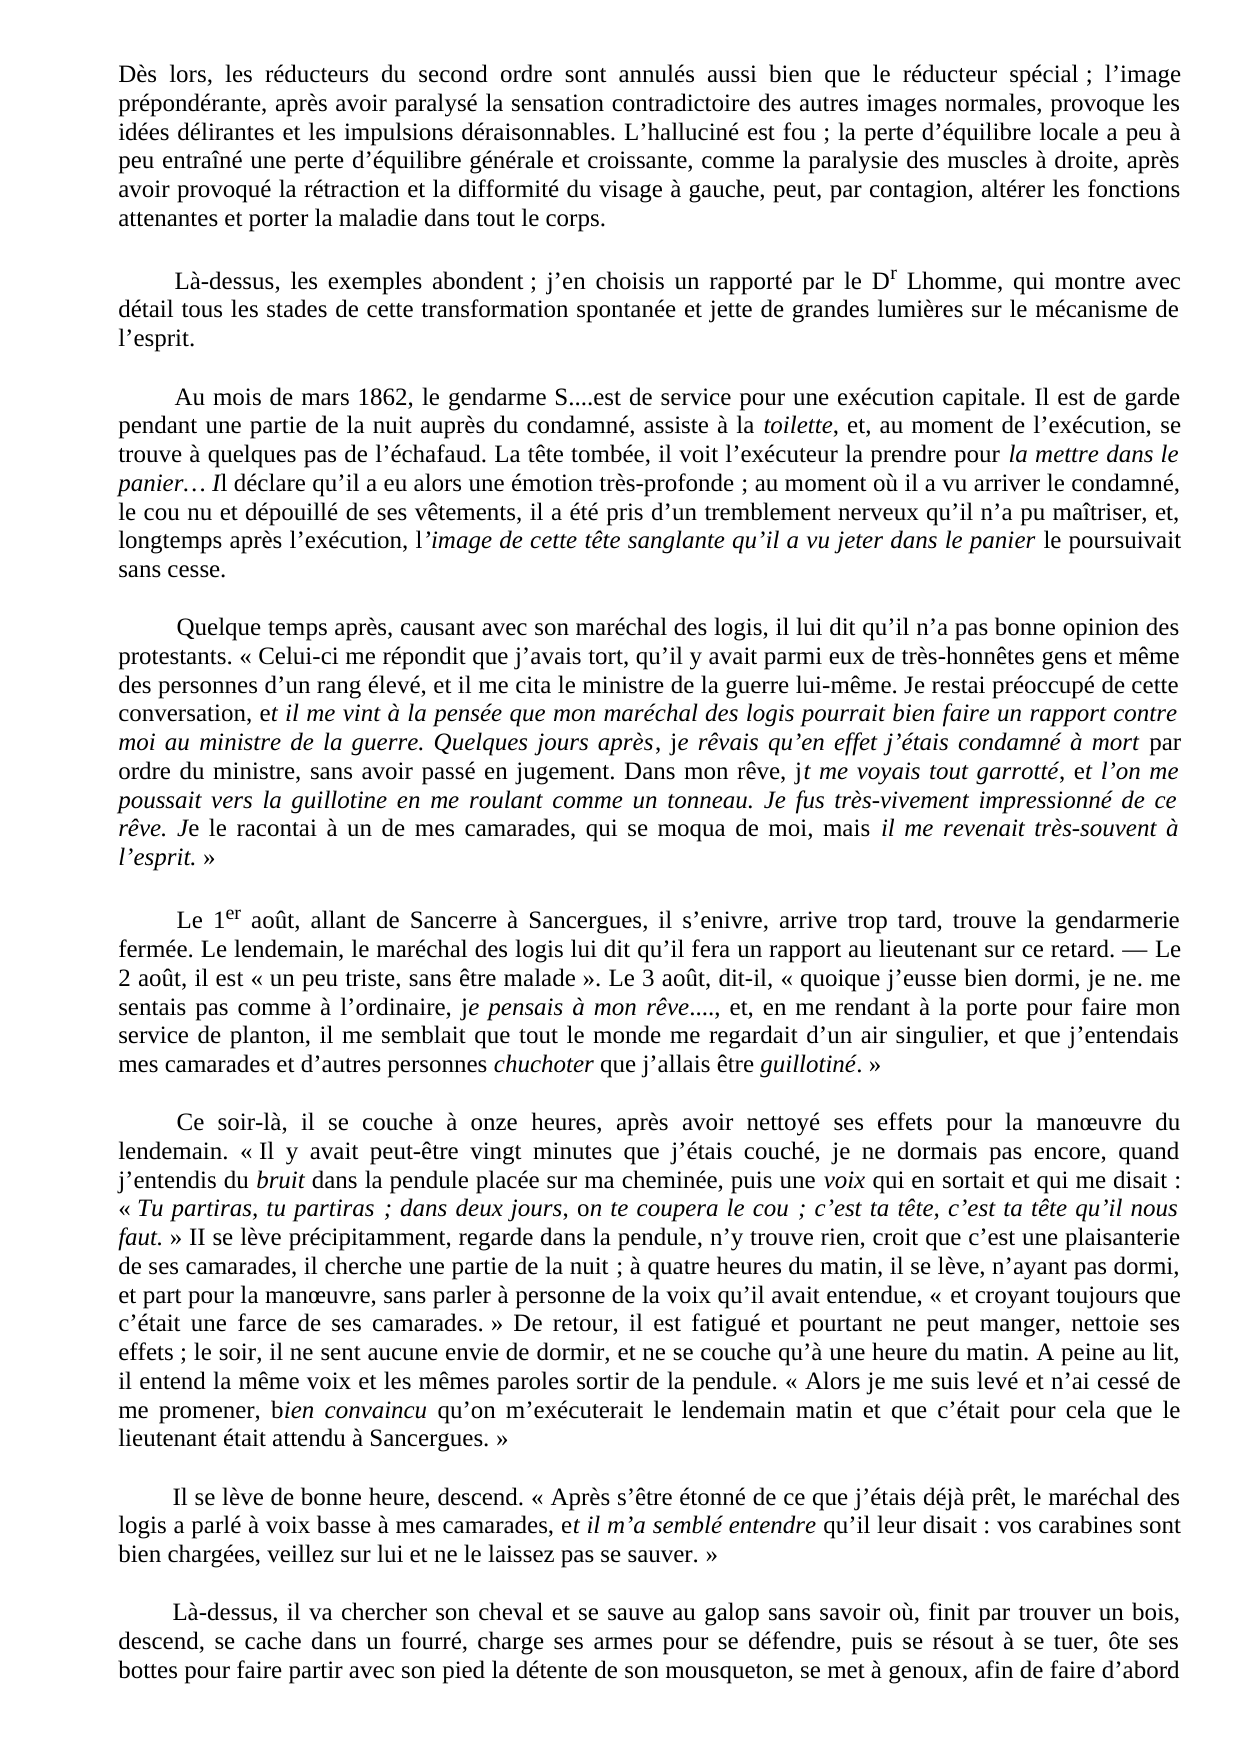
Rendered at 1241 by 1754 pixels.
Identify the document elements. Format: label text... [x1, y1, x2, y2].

text Le 1er août, allant de Sancerre à Sancergues, il s’enivre, arrive trop tard, trouve la gendarmerie fermée. Le lendemain, le maréchal des logis lui dit qu’il fera un rapport au lieutenant sur ce retard. — Le 2 août, il est « un peu triste, sans être malade ». Le 3 août, dit-il, « quoique j’eusse bien dormi, je ne. me sentais pas comme à l’ordinaire, je pensais à mon rêve...., et, en me rendant à la porte pour faire mon service de planton, il me semblait que tout le monde me regardait d’un air singulier, et que j’entendais mes camarades et d’autres personnes chuchoter que j’allais être guillotiné. » [118, 901, 1181, 1078]
text Dès lors, les réducteurs du second ordre sont annulés aussi bien que le réducteur spécial ; l’image prépondérante, après avoir paralysé la sensation contradictoire des autres images normales, provoque les idées délirantes et les impulsions déraisonnables. L’halluciné est fou ; la perte d’équilibre locale a peu à peu entraîné une perte d’équilibre générale et croissante, comme la paralysie des muscles à droite, après avoir provoqué la rétraction et la difformité du visage à gauche, peut, par contagion, altérer les fonctions attenantes et porter la maladie dans tout le corps. [118, 59, 1181, 232]
text Ce soir-là, il se couche à onze heures, après avoir nettoyé ses effets pour la manœuvre du lendemain. « Il y avait peut-être vingt minutes que j’étais couché, je ne dormais pas encore, quand j’entendis du bruit dans la pendule placée sur ma cheminée, puis une voix qui en sortait et qui me disait : « Tu partiras, tu partiras ; dans deux jours, on te coupera le cou ; c’est ta tête, c’est ta tête qu’il nous faut. » II se lève précipitamment, regarde dans la pendule, n’y trouve rien, croit que c’est une plaisanterie de ses camarades, il cherche une partie de la nuit ; à quatre heures du matin, il se lève, n’ayant pas dormi, et part pour la manœuvre, sans parler à personne de la voix qu’il avait entendue, « et croyant toujours que c’était une farce de ses camarades. » De retour, il est fatigué et pourtant ne peut manger, nettoie ses effets ; le soir, il ne sent aucune envie de dormir, et ne se couche qu’à une heure du matin. A peine au lit, il entend la même voix et les mêmes paroles sortir de la pendule. « Alors je me suis levé et n’ai cessé de me promener, bien convaincu qu’on m’exécuterait le lendemain matin et que c’était pour cela que le lieutenant était attendu à Sancergues. » [118, 1107, 1181, 1452]
text Quelque temps après, causant avec son maréchal des logis, il lui dit qu’il n’a pas bonne opinion des protestants. « Celui-ci me répondit que j’avais tort, qu’il y avait parmi eux de très-honnêtes gens et même des personnes d’un rang élevé, et il me cita le ministre de la guerre lui-même. Je restai préoccupé de cette conversation, et il me vint à la pensée que mon maréchal des logis pourrait bien faire un rapport contre moi au ministre de la guerre. Quelques jours après, je rêvais qu’en effet j’étais condamné à mort par ordre du ministre, sans avoir passé en jugement. Dans mon rêve, jt me voyais tout garrotté, et l’on me poussait vers la guillotine en me roulant comme un tonneau. Je fus très-vivement impressionné de ce rêve. Je le racontai à un de mes camarades, qui se moqua de moi, mais il me revenait très-souvent à l’esprit. » [118, 612, 1181, 871]
text Il se lève de bonne heure, descend. « Après s’être étonné de ce que j’étais déjà prêt, le maréchal des logis a parlé à voix basse à mes camarades, et il m’a semblé entendre qu’il leur disait : vos carabines sont bien chargées, veillez sur lui et ne le laissez pas se sauver. » [118, 1482, 1181, 1568]
text Au mois de mars 1862, le gendarme S....est de service pour une exécution capitale. Il est de garde pendant une partie de la nuit auprès du condamné, assiste à la toilette, et, au moment de l’exécution, se trouve à quelques pas de l’échafaud. La tête tombée, il voit l’exécuteur la prendre pour la mettre dans le panier… Il déclare qu’il a eu alors une émotion très-profonde ; au moment où il a vu arriver le condamné, le cou nu et dépouillé de ses vêtements, il a été pris d’un tremblement nerveux qu’il n’a pu maîtriser, et, longtemps après l’exécution, l’image de cette tête sanglante qu’il a vu jeter dans le panier le poursuivait sans cesse. [118, 382, 1181, 583]
text Là-dessus, il va chercher son cheval et se sauve au galop sans savoir où, finit par trouver un bois, descend, se cache dans un fourré, charge ses armes pour se défendre, puis se résout à se tuer, ôte ses bottes pour faire partir avec son pied la détente de son mousqueton, se met à genoux, afin de faire d’abord [118, 1597, 1181, 1684]
text Là-dessus, les exemples abondent ; j’en choisis un rapporté par le Dr Lhomme, qui montre avec détail tous les stades de cette transformation spontanée et jette de grandes lumières sur le mécanisme de l’esprit. [118, 261, 1181, 352]
